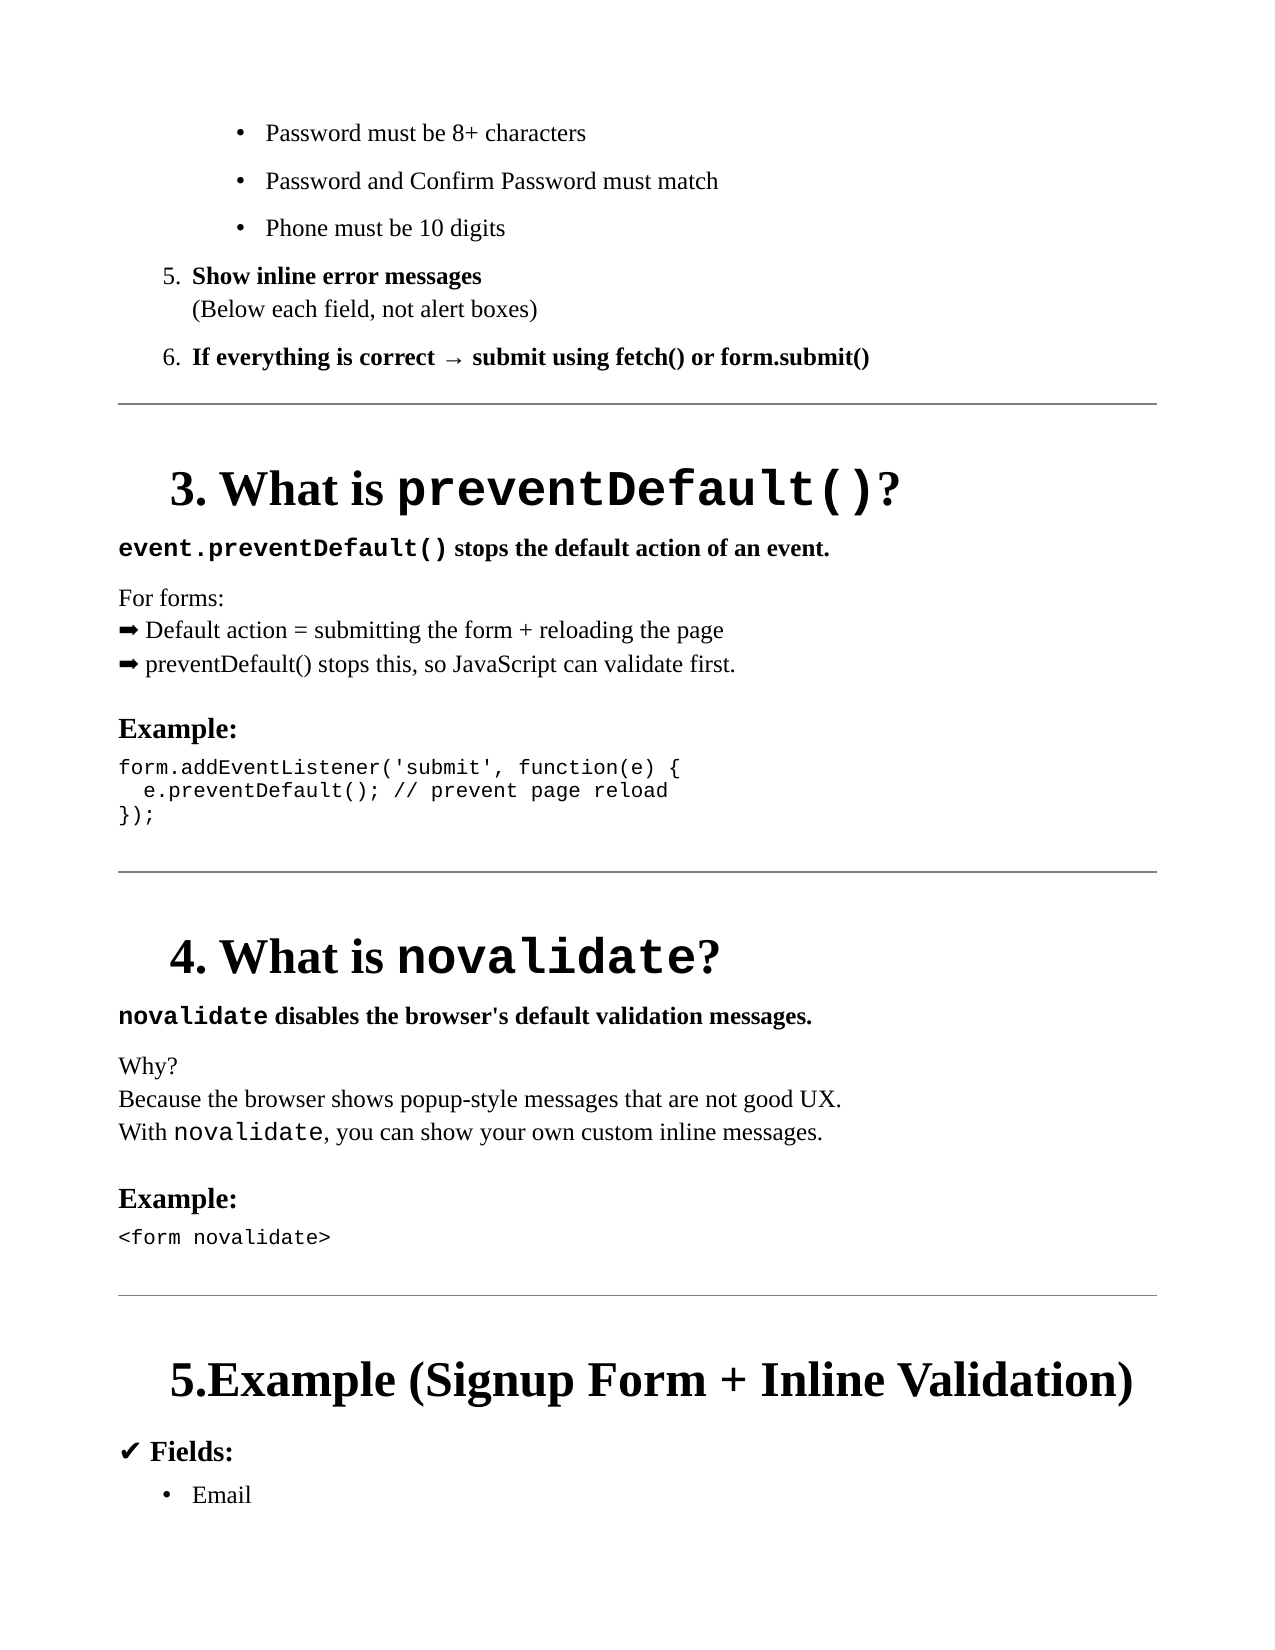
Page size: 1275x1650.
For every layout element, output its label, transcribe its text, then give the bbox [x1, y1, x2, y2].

subtitle Example: [118, 1181, 1157, 1215]
subtitle 📌 5.Example (Signup Form + Inline Validation) [118, 1350, 1157, 1407]
text Why? Because the browser shows popup-style messages that are not good UX. With novalidate, you can show your own custom inline messages. [118, 1051, 1157, 1148]
text event.preventDefault() stops the default action of an event. [118, 533, 1157, 563]
subtitle Example: [118, 711, 1157, 744]
text novalidate disables the browser's default validation messages. [118, 1001, 1157, 1032]
list Email [162, 1480, 1157, 1509]
subtitle 📌 4. What is novalidate? [118, 927, 1157, 988]
list If everything is correct → submit using fetch() or form.submit() [162, 342, 1157, 370]
subtitle 📌 3. What is preventDefault()? [118, 458, 1157, 520]
text }); [118, 804, 1157, 828]
list Phone must be 10 digits [236, 213, 1157, 242]
text form.addEventListener('submit', function(e) { [118, 757, 1157, 781]
text e.preventDefault(); // prevent page reload [118, 781, 1157, 804]
list Show inline error messages (Below each field, not alert boxes) [162, 261, 1157, 323]
text <form novalidate> [118, 1227, 1157, 1251]
subtitle ✔ Fields: [118, 1434, 1157, 1468]
list Password and Confirm Password must match [236, 166, 1157, 194]
text For forms: ➡ Default action = submitting the form + reloading the page ➡ preventDefault() stops this, so JavaScript can validate first. [118, 583, 1157, 677]
list Password must be 8+ characters [236, 118, 1157, 147]
